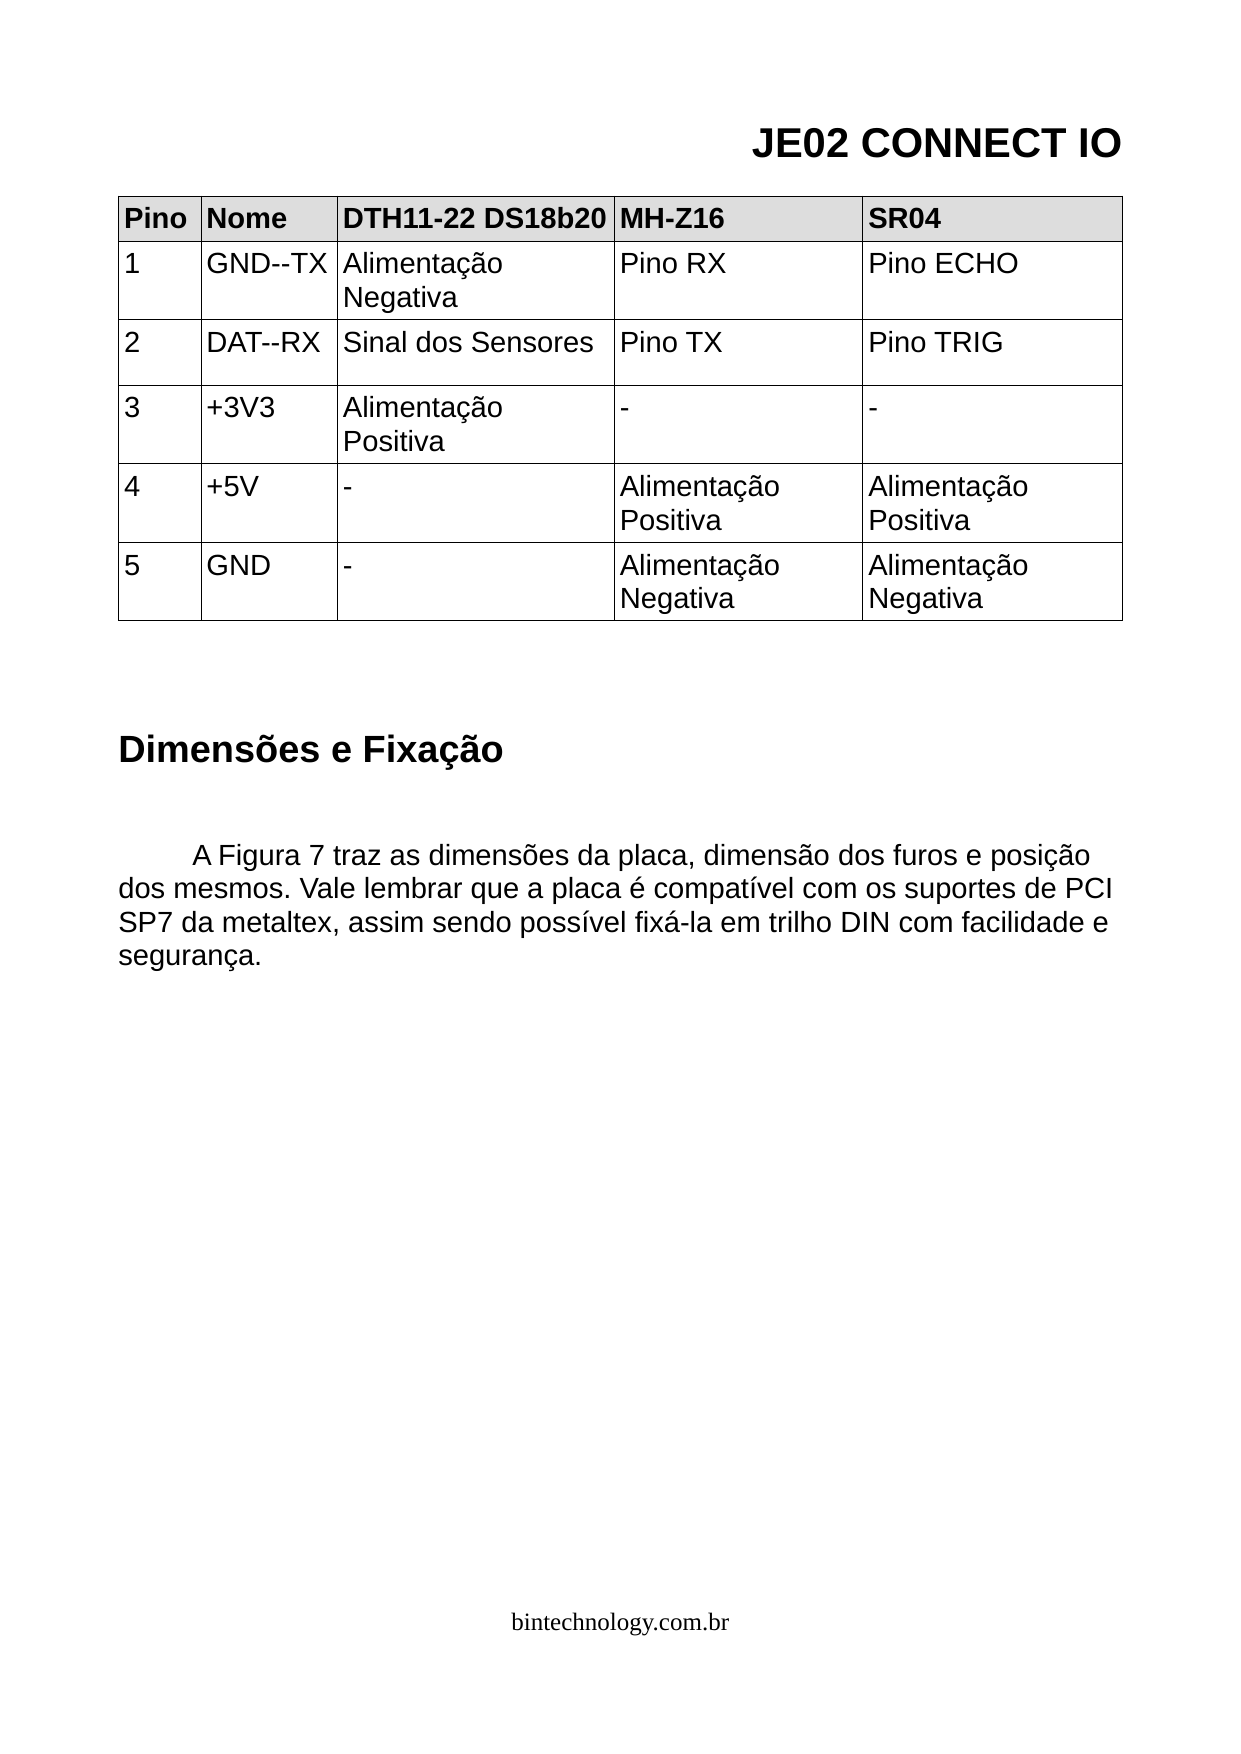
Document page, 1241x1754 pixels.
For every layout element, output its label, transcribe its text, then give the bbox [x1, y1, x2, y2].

table_cell Pino ECHO [863, 242, 1122, 319]
table_cell Pino RX [615, 242, 862, 319]
table_cell 4 [119, 464, 201, 542]
table_cell 5 [119, 543, 201, 620]
table_cell - [863, 386, 1122, 463]
table_cell Sinal dos Sensores [338, 320, 614, 384]
table_cell Alimentação Negativa [863, 543, 1122, 620]
table_cell Alimentação Positiva [338, 386, 614, 463]
table_cell - [338, 543, 614, 620]
table_cell GND [202, 543, 337, 620]
table_cell Alimentação Negativa [338, 242, 614, 319]
table_header DTH11-22 DS18b20 [338, 197, 614, 241]
table_cell Pino TX [615, 320, 862, 384]
table_cell 2 [119, 320, 201, 384]
text A Figura 7 traz as dimensões da placa, dimensão dos furos e posição dos mesmos. Vale lembrar que a placa é compatível com os suportes de PCI SP7 da metaltex, assim sendo possível fixá-la em trilho DIN com facilidade e segurança. [118, 838, 1122, 972]
table_cell +3V3 [202, 386, 337, 463]
table_cell Alimentação Positiva [615, 464, 862, 542]
table_cell 1 [119, 242, 201, 319]
table_cell +5V [202, 464, 337, 542]
table_cell - [615, 386, 862, 463]
table_cell - [338, 464, 614, 542]
table_cell Pino TRIG [863, 320, 1122, 384]
table_cell 3 [119, 386, 201, 463]
table_header Nome [202, 197, 337, 241]
table_header Pino [119, 197, 201, 241]
subtitle Dimensões e Fixação [118, 727, 1122, 770]
table_cell Alimentação Positiva [863, 464, 1122, 542]
table_cell Alimentação Negativa [615, 543, 862, 620]
table_header SR04 [863, 197, 1122, 241]
table_cell GND--TX [202, 242, 337, 319]
table_header MH-Z16 [615, 197, 862, 241]
table_cell DAT--RX [202, 320, 337, 384]
